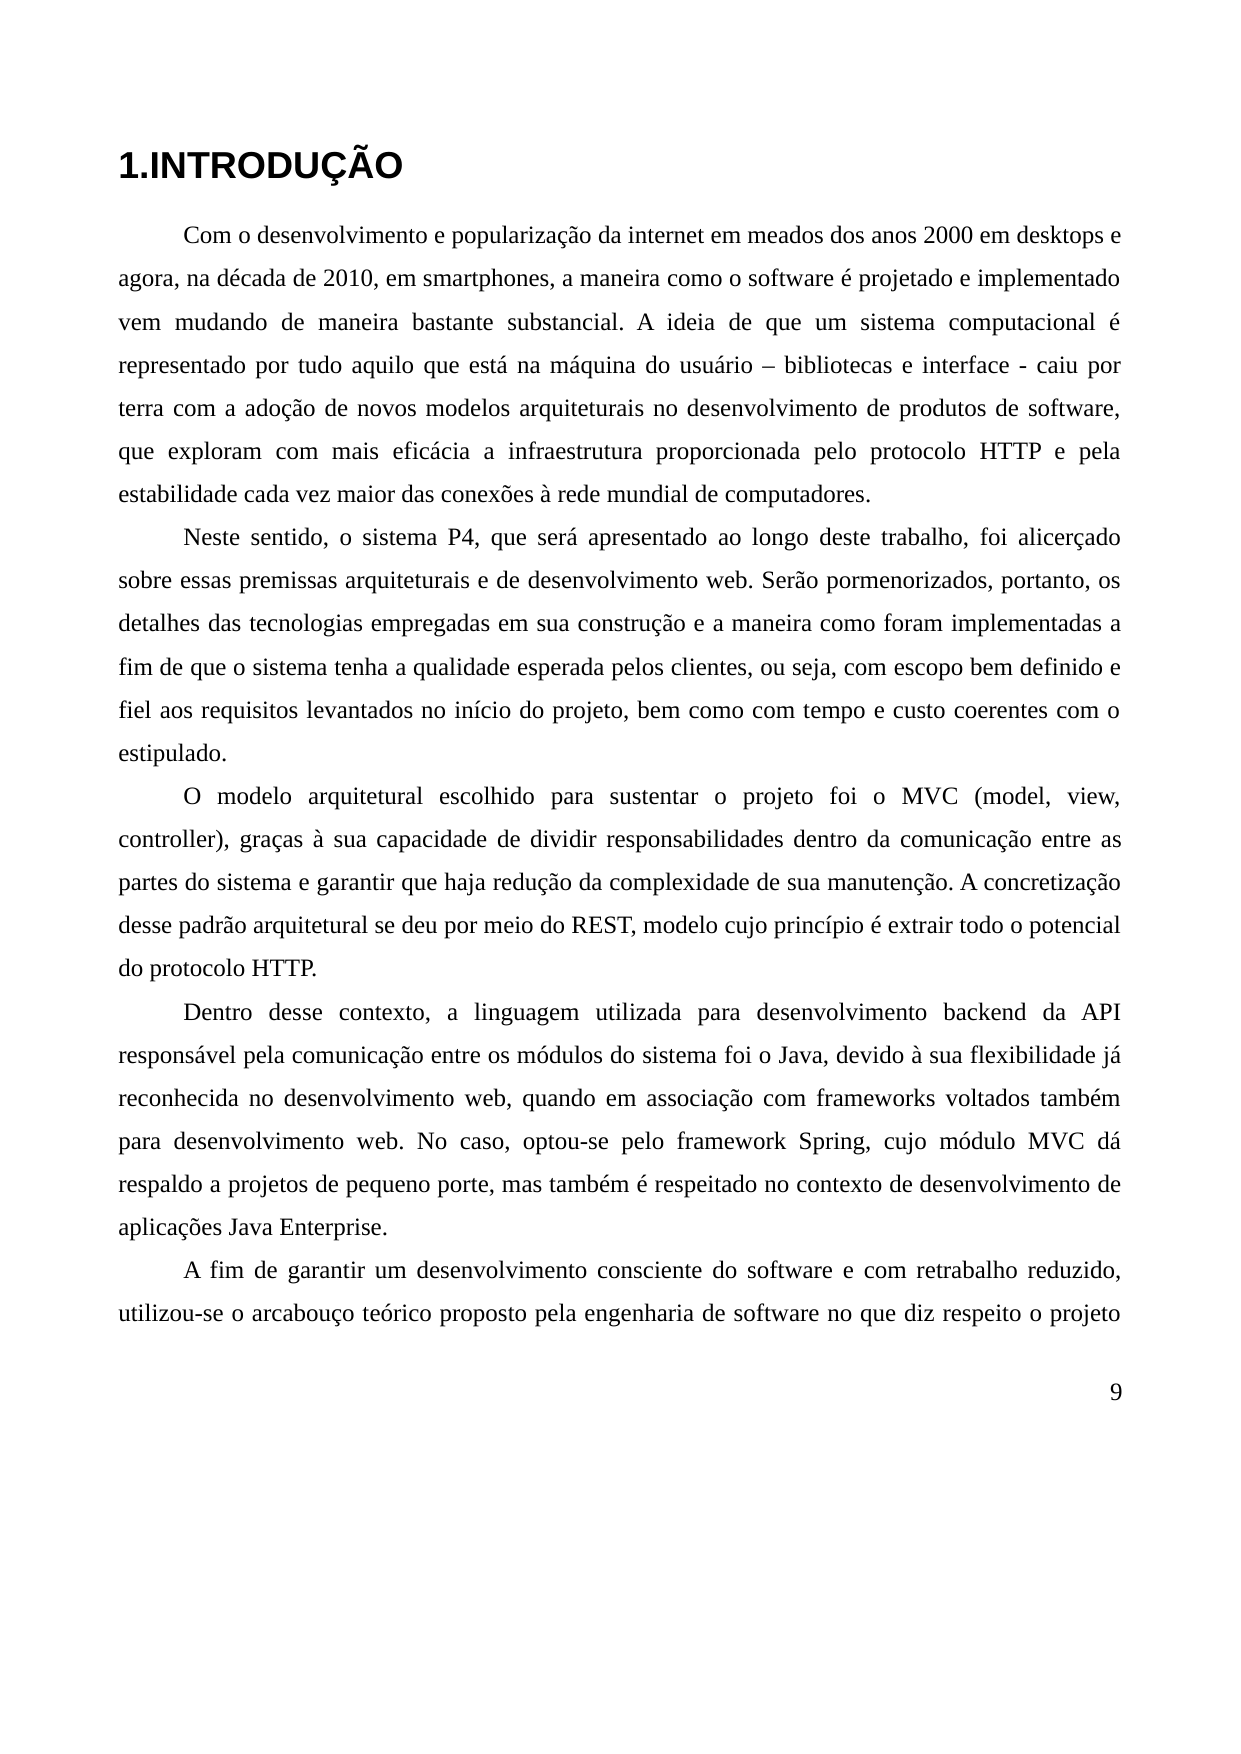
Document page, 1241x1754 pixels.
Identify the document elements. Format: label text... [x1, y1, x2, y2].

list Dentro desse contexto, a linguagem utilizada para desenvolvimento backend da API responsável pela comunicação entre os módulos do sistema foi o Java, devido à sua flexibilidade já reconhecida no desenvolvimento web, quando em associação com frameworks voltados também para desenvolvimento web. No caso, optou-se pelo framework Spring, cujo módulo MVC dá respaldo a projetos de pequeno porte, mas também é respeitado no contexto de desenvolvimento de aplicações Java Enterprise. [118, 997, 1122, 1241]
list A fim de garantir um desenvolvimento consciente do software e com retrabalho reduzido, utilizou-se o arcabouço teórico proposto pela engenharia de software no que diz respeito o projeto [118, 1255, 1122, 1327]
list Neste sentido, o sistema P4, que será apresentado ao longo deste trabalho, foi alicerçado sobre essas premissas arquiteturais e de desenvolvimento web. Serão pormenorizados, portanto, os detalhes das tecnologias empregadas em sua construção e a maneira como foram implementadas a fim de que o sistema tenha a qualidade esperada pelos clientes, ou seja, com escopo bem definido e fiel aos requisitos levantados no início do projeto, bem como com tempo e custo coerentes com o estipulado. [118, 522, 1122, 767]
subtitle 1.INTRODUÇÃO [118, 143, 1122, 186]
list Com o desenvolvimento e popularização da internet em meados dos anos 2000 em desktops e agora, na década de 2010, em smartphones, a maneira como o software é projetado e implementado vem mudando de maneira bastante substancial. A ideia de que um sistema computacional é representado por tudo aquilo que está na máquina do usuário – bibliotecas e interface - caiu por terra com a adoção de novos modelos arquiteturais no desenvolvimento de produtos de software, que exploram com mais eficácia a infraestrutura proporcionada pelo protocolo HTTP e pela estabilidade cada vez maior das conexões à rede mundial de computadores. [118, 220, 1122, 508]
list O modelo arquitetural escolhido para sustentar o projeto foi o MVC (model, view, controller), graças à sua capacidade de dividir responsabilidades dentro da comunicação entre as partes do sistema e garantir que haja redução da complexidade de sua manutenção. A concretização desse padrão arquitetural se deu por meio do REST, modelo cujo princípio é extrair todo o potencial do protocolo HTTP. [118, 781, 1122, 982]
